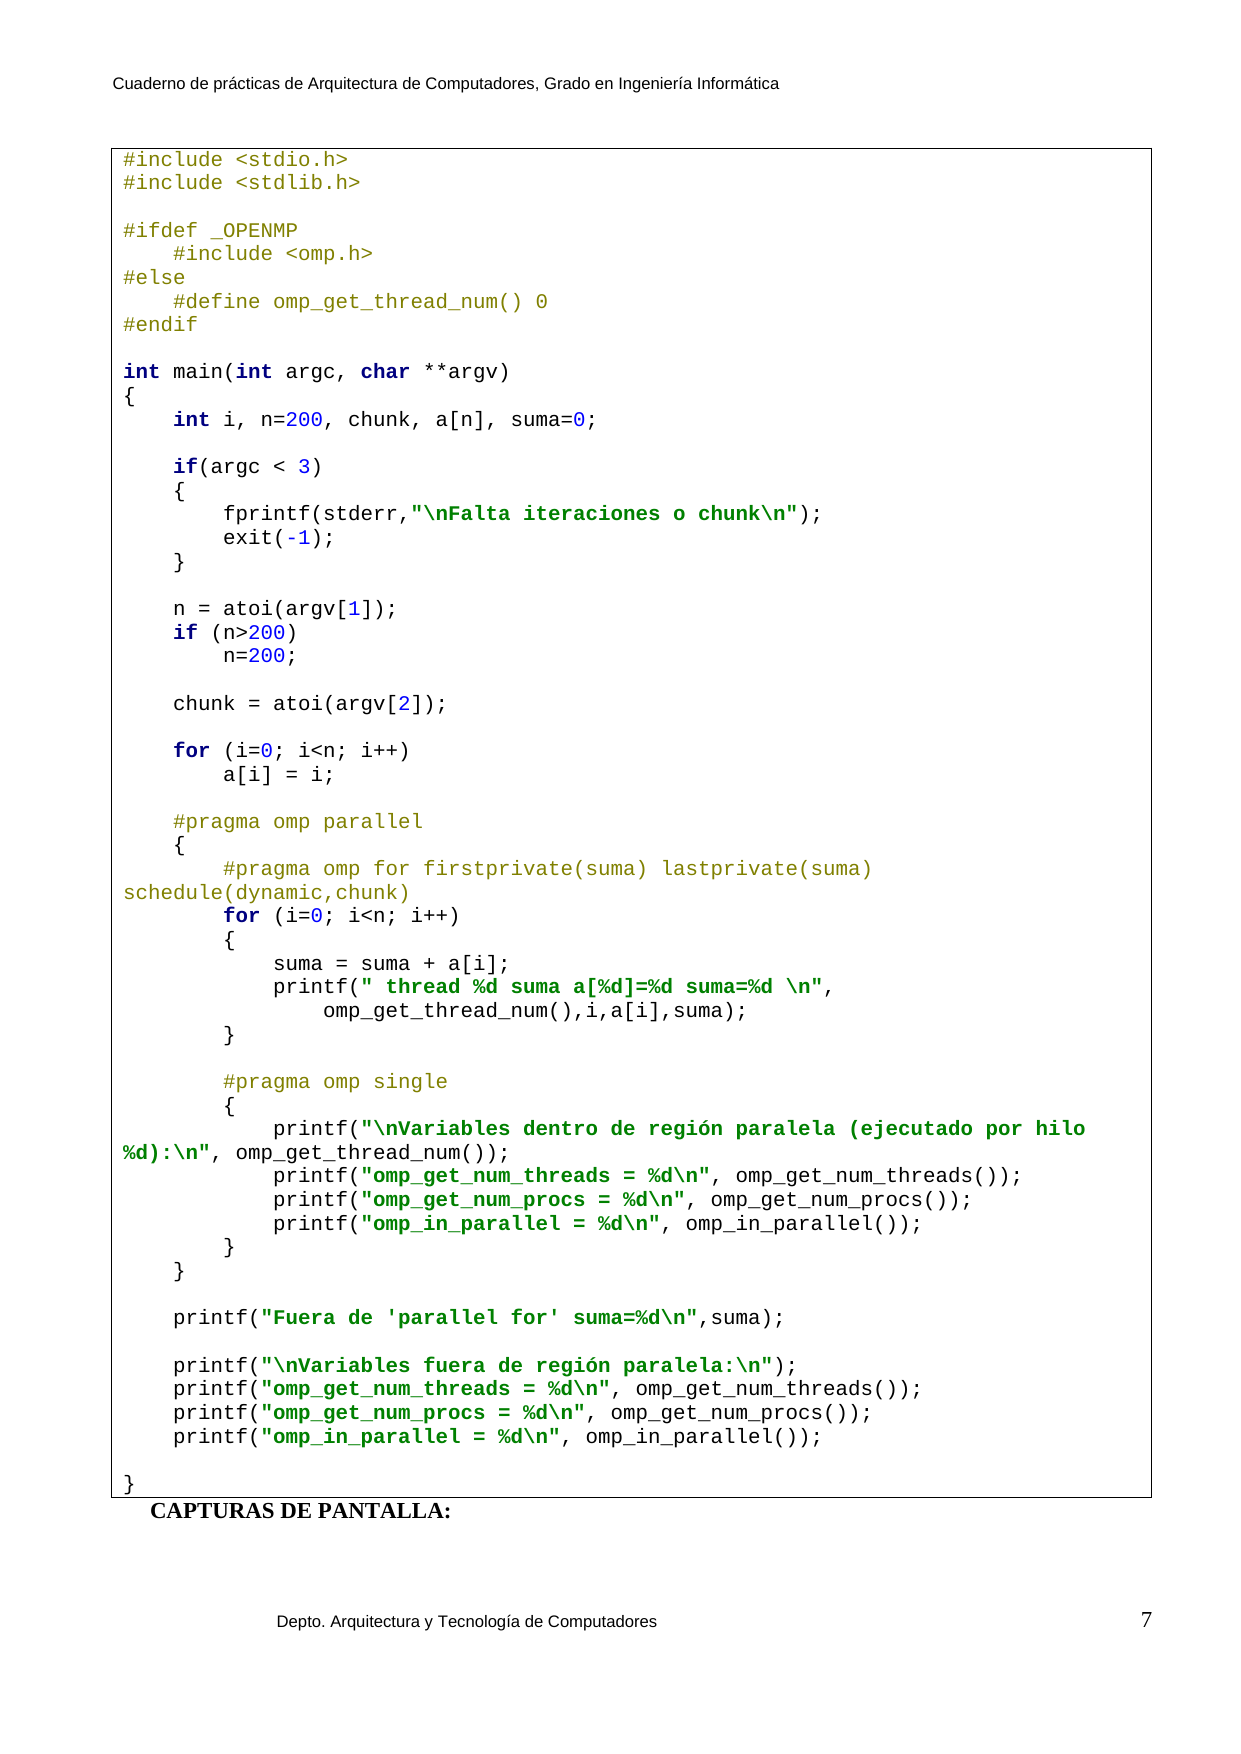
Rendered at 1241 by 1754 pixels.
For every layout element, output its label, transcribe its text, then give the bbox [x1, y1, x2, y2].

text CAPTURAS DE PANTALLA: [150, 1498, 1152, 1524]
